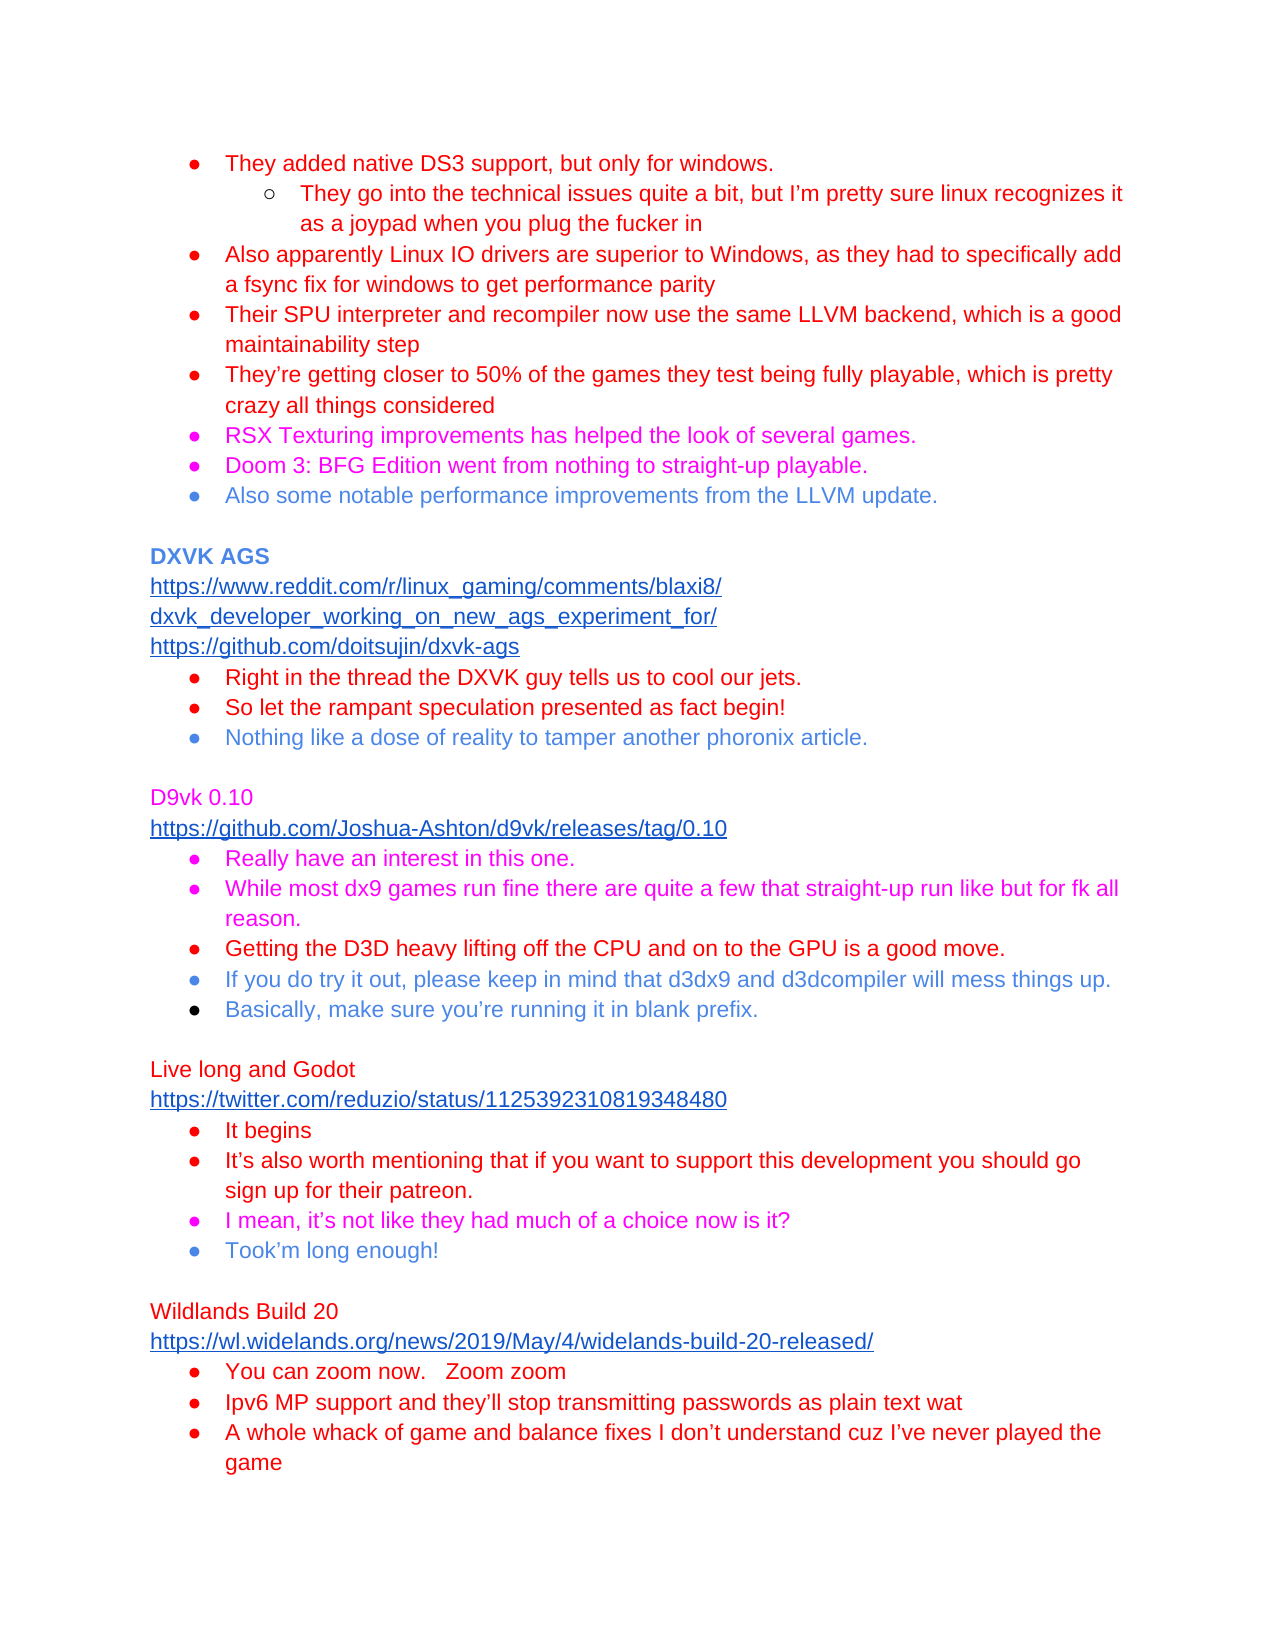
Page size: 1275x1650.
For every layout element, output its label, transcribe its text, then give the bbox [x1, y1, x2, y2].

list A whole whack of game and balance fixes I don’t understand cuz I’ve never played the game [187, 1419, 1125, 1475]
list Took’m long enough! [187, 1237, 1125, 1264]
list If you do try it out, please keep in mind that d3dx9 and d3dcompiler will mess things up. [187, 966, 1125, 992]
list They go into the technical issues quite a bit, but I’m pretty sure linux recognizes it as a joypad when you plug the fucker in [262, 180, 1125, 237]
text DXVK AGS [150, 543, 1125, 569]
list It’s also worth mentioning that if you want to support this development you should go sign up for their patreon. [187, 1147, 1125, 1203]
text D9vk 0.10 [150, 784, 1125, 811]
list Getting the D3D heavy lifting off the CPU and on to the GPU is a good move. [187, 935, 1125, 962]
list Really have an interest in this one. [187, 845, 1125, 871]
text https://github.com/doitsujin/dxvk-ags [150, 633, 1125, 660]
list I mean, it’s not like they had much of a choice now is it? [187, 1207, 1125, 1234]
list RSX Texturing improvements has helped the look of several games. [187, 422, 1125, 448]
list Their SPU interpreter and recompiler now use the same LLVM backend, which is a good maintainability step [187, 301, 1125, 358]
list Doom 3: BFG Edition went from nothing to straight-up playable. [187, 452, 1125, 478]
list Also apparently Linux IO drivers are superior to Windows, as they had to specifically add a fsync fix for windows to get performance parity [187, 241, 1125, 297]
list So let the rampant speculation presented as fact begin! [187, 694, 1125, 720]
text https://twitter.com/reduzio/status/1125392310819348480 [150, 1086, 1125, 1113]
list You can zoom now. Zoom zoom [187, 1358, 1125, 1385]
list Nothing like a dose of reality to tamper another phoronix article. [187, 724, 1125, 750]
list Right in the thread the DXVK guy tells us to cool our jets. [187, 663, 1125, 690]
list It begins [187, 1117, 1125, 1143]
text https://github.com/Joshua-Ashton/d9vk/releases/tag/0.10 [150, 814, 1125, 841]
list While most dx9 games run fine there are quite a few that straight-up run like but for fk all reason. [187, 875, 1125, 932]
list Basically, make sure you’re running it in blank prefix. [187, 996, 1125, 1022]
text https://www.reddit.com/r/linux_gaming/comments/blaxi8/dxvk_developer_working_on_new_ags_experiment_for/ [150, 573, 1125, 629]
list Also some notable performance improvements from the LLVM update. [187, 482, 1125, 509]
list Ipv6 MP support and they’ll stop transmitting passwords as plain text wat [187, 1388, 1125, 1415]
text Wildlands Build 20 [150, 1298, 1125, 1324]
list They’re getting closer to 50% of the games they test being fully playable, which is pretty crazy all things considered [187, 361, 1125, 418]
list They added native DS3 support, but only for windows. [187, 150, 1125, 176]
text Live long and Godot [150, 1056, 1125, 1083]
text https://wl.widelands.org/news/2019/May/4/widelands-build-20-released/ [150, 1328, 1125, 1354]
